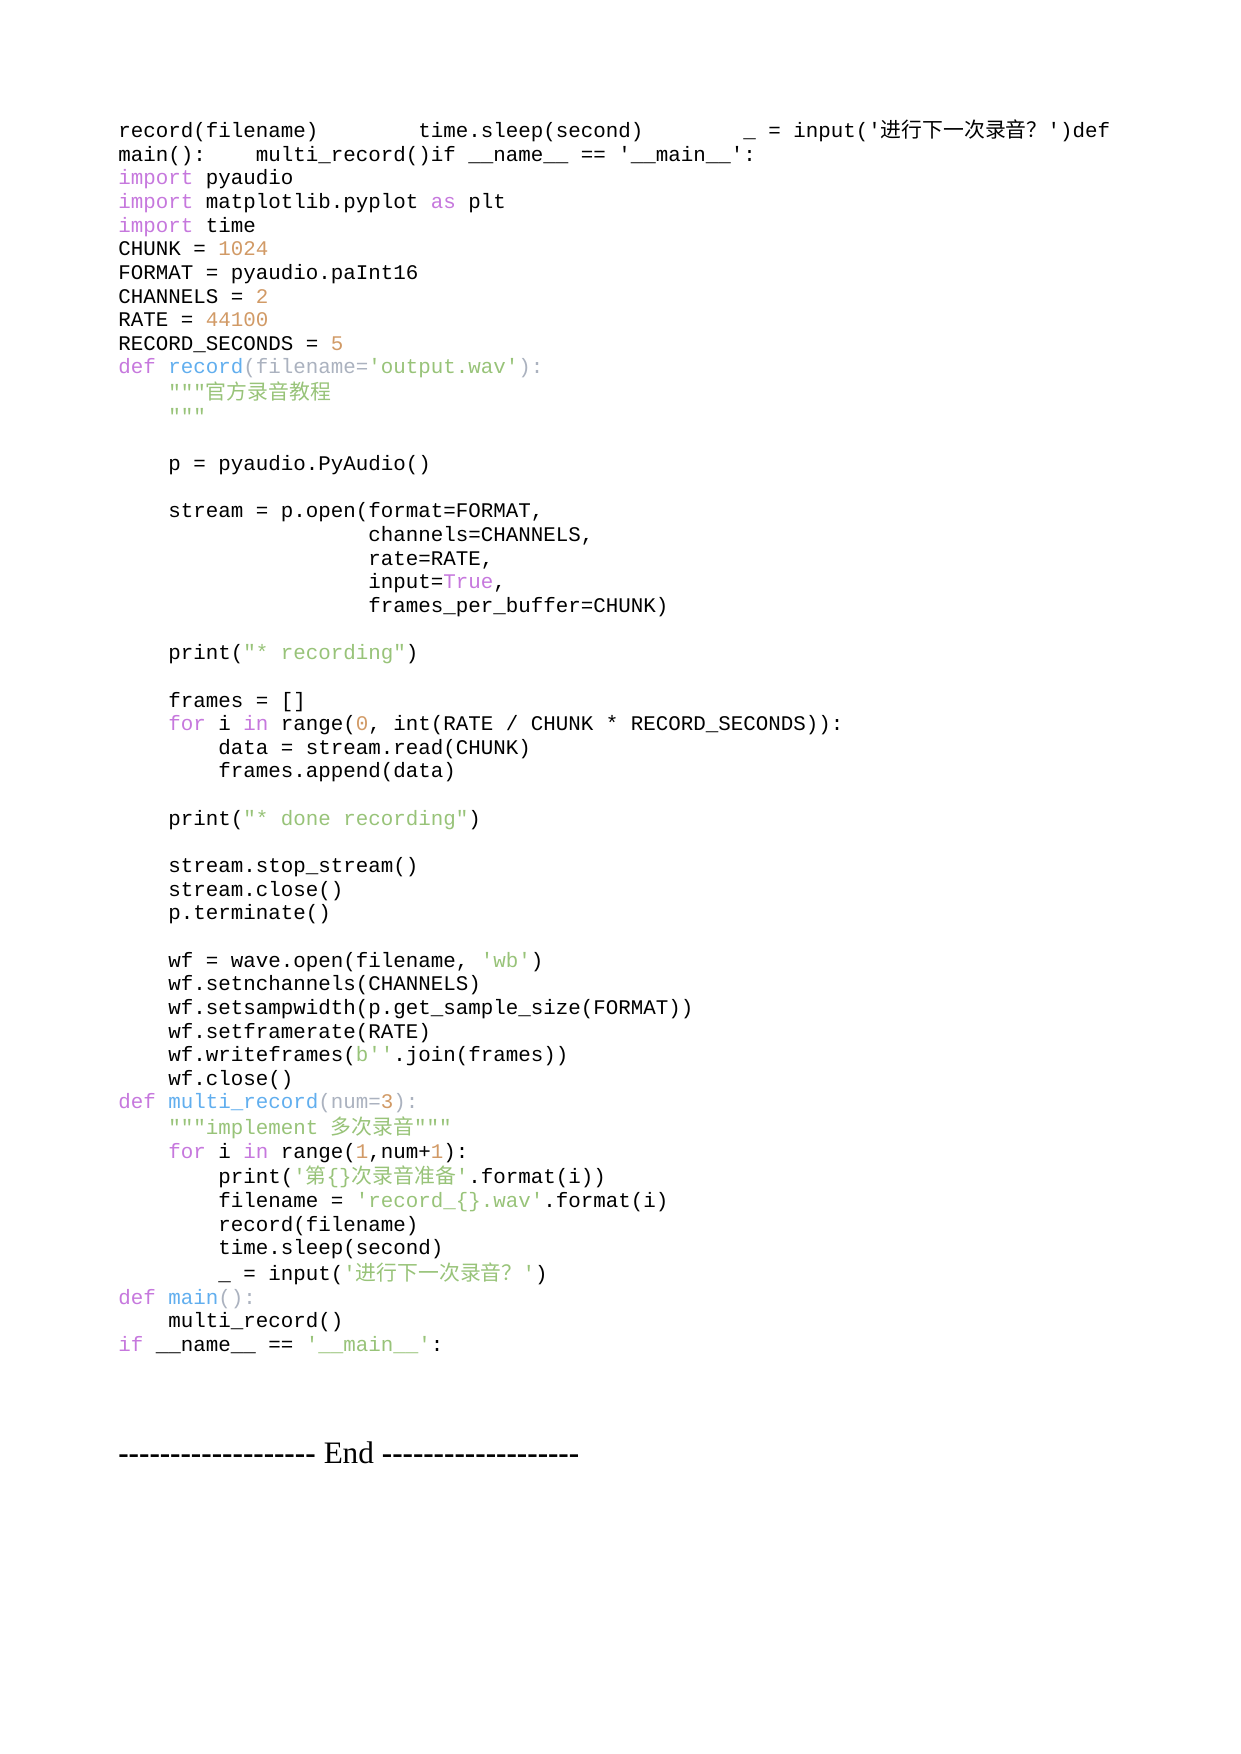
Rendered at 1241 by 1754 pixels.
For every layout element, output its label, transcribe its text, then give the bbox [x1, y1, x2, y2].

text import time [118, 215, 1122, 238]
text wf.setsampwidth(p.get_sample_size(FORMAT)) [118, 997, 1122, 1021]
text for i in range(1,num+1): [118, 1141, 1122, 1164]
text print("* done recording") [118, 808, 1122, 831]
text """官方录音教程 [118, 380, 1122, 406]
text data = stream.read(CHUNK) [118, 737, 1122, 761]
text def multi_record(num=3): [118, 1092, 1122, 1115]
text wf.setnchannels(CHANNELS) [118, 973, 1122, 997]
text p.terminate() [118, 902, 1122, 926]
text if __name__ == '__main__': [118, 1334, 1122, 1358]
text record(filename) time.sleep(second) _ = input('进行下一次录音？')def main(): multi_record()if __name__ == '__main__': [118, 118, 1122, 167]
text """ [118, 406, 1122, 429]
text frames = [] [118, 689, 1122, 713]
text input=True, [118, 571, 1122, 595]
text wf = wave.open(filename, 'wb') [118, 950, 1122, 973]
text ------------------- End ------------------- [118, 1435, 1122, 1471]
text """implement 多次录音""" [118, 1115, 1122, 1141]
text def record(filename='output.wav'): [118, 357, 1122, 380]
text filename = 'record_{}.wav'.format(i) [118, 1190, 1122, 1214]
text RATE = 44100 [118, 309, 1122, 333]
text wf.setframerate(RATE) [118, 1021, 1122, 1044]
text rate=RATE, [118, 548, 1122, 571]
text import matplotlib.pyplot as plt [118, 191, 1122, 215]
text def main(): [118, 1287, 1122, 1310]
text stream.stop_stream() [118, 855, 1122, 879]
text time.sleep(second) [118, 1237, 1122, 1261]
text RECORD_SECONDS = 5 [118, 333, 1122, 357]
text _ = input('进行下一次录音？') [118, 1261, 1122, 1287]
text CHUNK = 1024 [118, 238, 1122, 262]
text stream.close() [118, 879, 1122, 902]
text frames_per_buffer=CHUNK) [118, 595, 1122, 619]
text record(filename) [118, 1214, 1122, 1237]
text FORMAT = pyaudio.paInt16 [118, 262, 1122, 286]
text wf.close() [118, 1068, 1122, 1092]
text frames.append(data) [118, 761, 1122, 784]
text import pyaudio [118, 167, 1122, 191]
text stream = p.open(format=FORMAT, [118, 500, 1122, 524]
text print("* recording") [118, 642, 1122, 666]
text print('第{}次录音准备'.format(i)) [118, 1164, 1122, 1190]
text multi_record() [118, 1310, 1122, 1334]
text p = pyaudio.PyAudio() [118, 453, 1122, 477]
text CHANNELS = 2 [118, 286, 1122, 309]
text for i in range(0, int(RATE / CHUNK * RECORD_SECONDS)): [118, 713, 1122, 737]
text wf.writeframes(b''.join(frames)) [118, 1044, 1122, 1068]
text channels=CHANNELS, [118, 524, 1122, 548]
